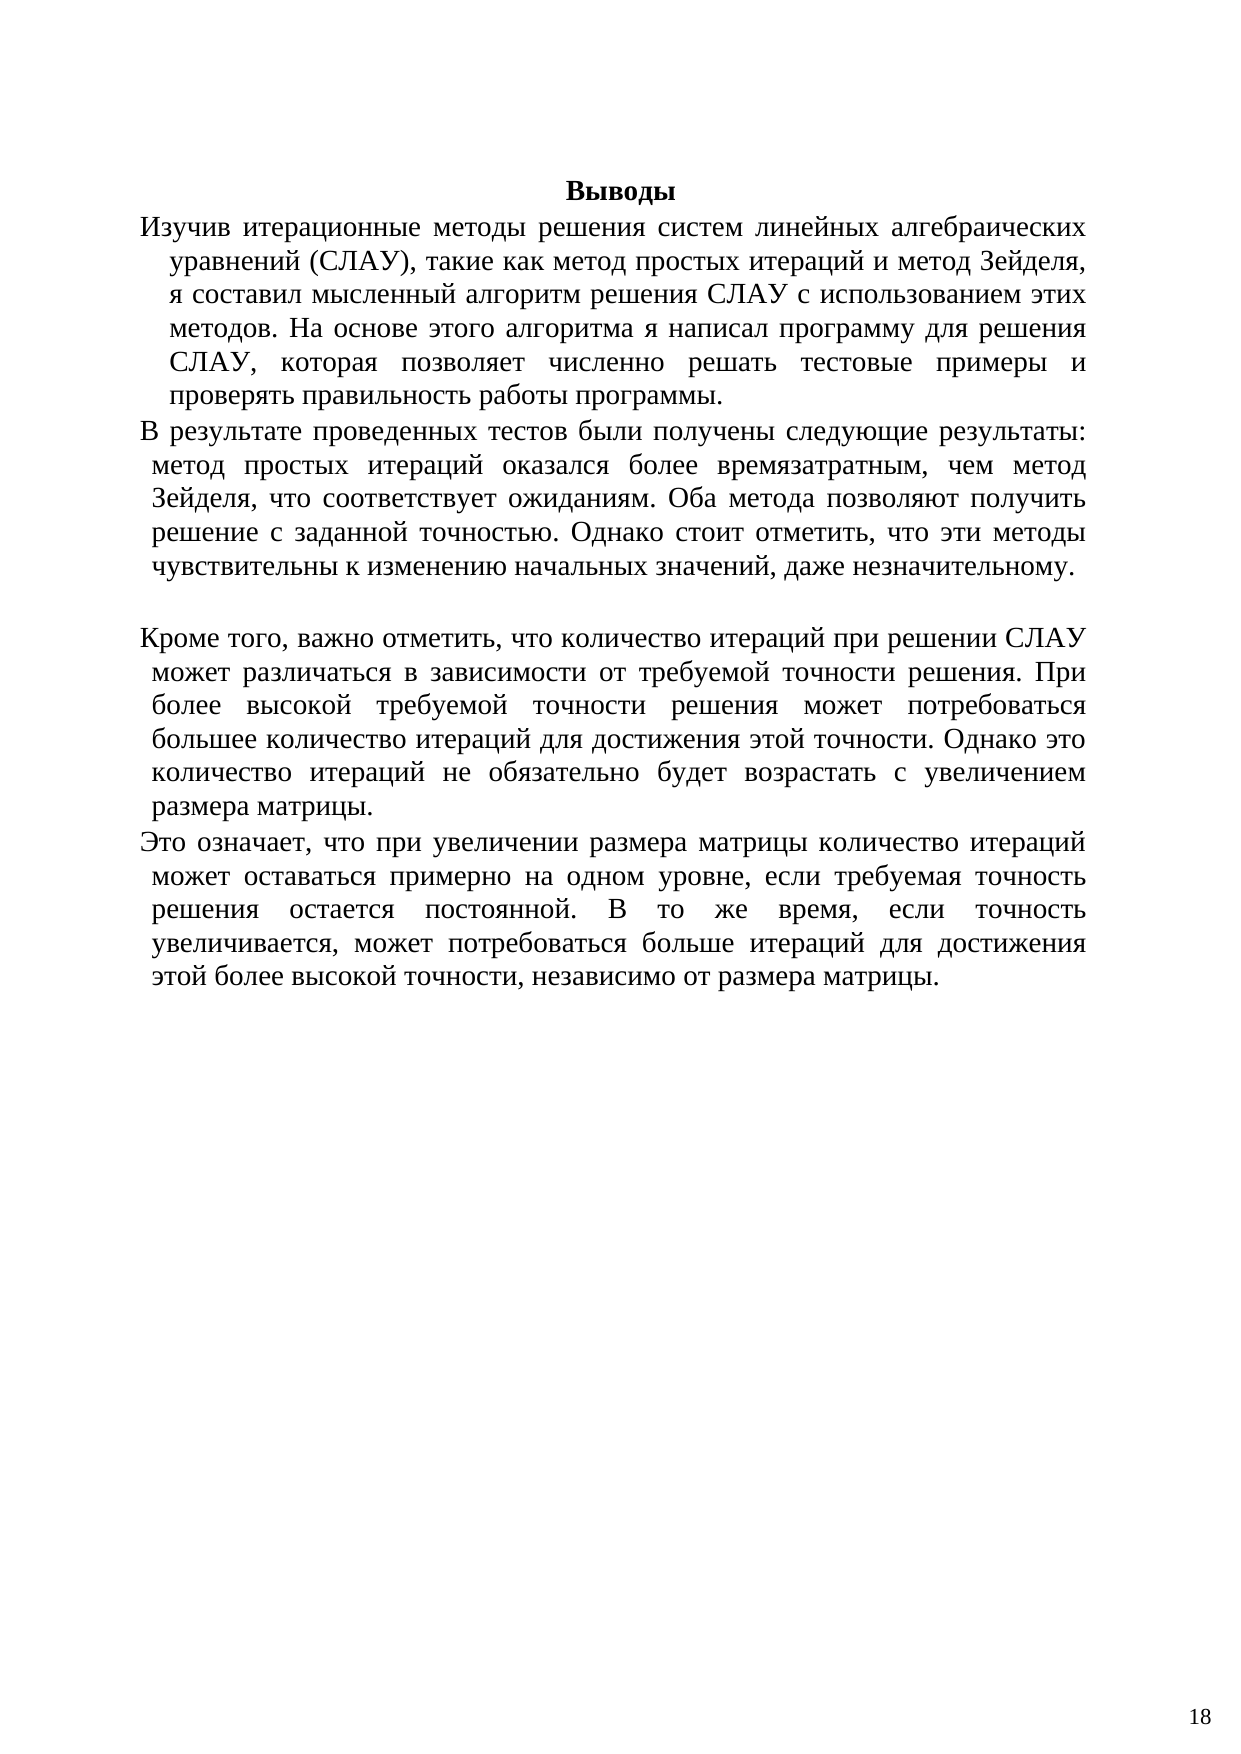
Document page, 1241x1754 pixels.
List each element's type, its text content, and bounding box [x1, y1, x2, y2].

text Это означает, что при увеличении размера матрицы количество итераций может оставаться примерно на одном уровне, если требуемая точность решения остается постоянной. В то же время, если точность увеличивается, может потребоваться больше итераций для достижения этой более высокой точности, независимо от размера матрицы. [139, 824, 1087, 992]
text Кроме того, важно отметить, что количество итераций при решении СЛАУ может различаться в зависимости от требуемой точности решения. При более высокой требуемой точности решения может потребоваться большее количество итераций для достижения этой точности. Однако это количество итераций не обязательно будет возрастать с увеличением размера матрицы. [139, 620, 1087, 821]
subtitle Выводы [202, 173, 1039, 207]
text В результате проведенных тестов были получены следующие результаты: метод простых итераций оказался более времязатратным, чем метод Зейделя, что соответствует ожиданиям. Оба метода позволяют получить решение с заданной точностью. Однако стоит отметить, что эти методы чувствительны к изменению начальных значений, даже незначительному. [139, 413, 1087, 581]
text Изучив итерационные методы решения систем линейных алгебраических уравнений (СЛАУ), такие как метод простых итераций и метод Зейделя, я составил мысленный алгоритм решения СЛАУ с использованием этих методов. На основе этого алгоритма я написал программу для решения СЛАУ, которая позволяет численно решать тестовые примеры и проверять правильность работы программы. [139, 209, 1087, 411]
